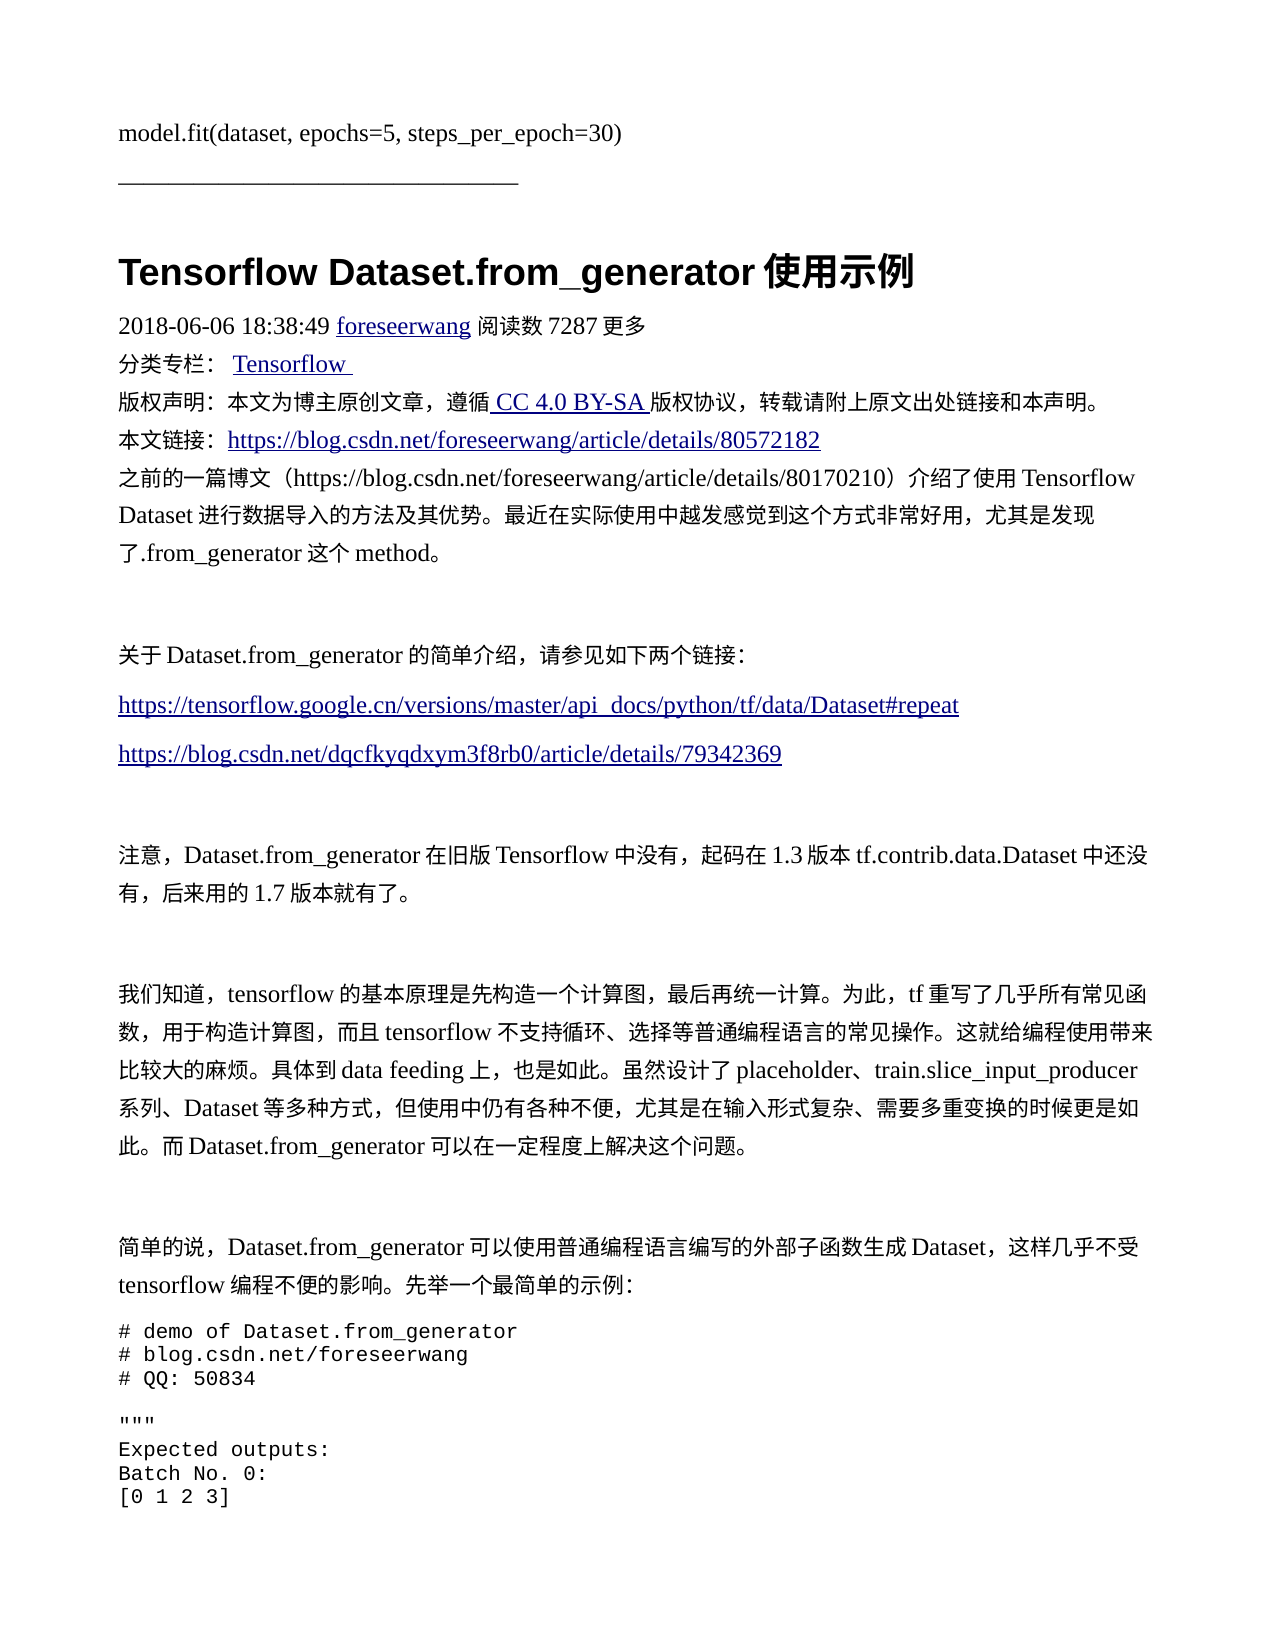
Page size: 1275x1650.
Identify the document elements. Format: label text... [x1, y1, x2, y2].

text 版权声明：本文为博主原创文章，遵循 CC 4.0 BY-SA 版权协议，转载请附上原文出处链接和本声明。 [118, 384, 1157, 416]
text ———————————————— [118, 167, 1157, 196]
text # blog.csdn.net/foreseerwang [118, 1344, 1157, 1368]
text 本文链接：https://blog.csdn.net/foreseerwang/article/details/80572182 [118, 423, 1157, 454]
text 我们知道，tensorflow的基本原理是先构造一个计算图，最后再统一计算。为此，tf重写了几乎所有常见函数，用于构造计算图，而且tensorflow不支持循环、选择等普通编程语言的常见操作。这就给编程使用带来比较大的麻烦。具体到data feeding上，也是如此。虽然设计了placeholder、train.slice_input_producer系列、Dataset等多种方式，但使用中仍有各种不便，尤其是在输入形式复杂、需要多重变换的时候更是如此。而Dataset.from_generator可以在一定程度上解决这个问题。 [118, 977, 1157, 1160]
text 关于Dataset.from_generator的简单介绍，请参见如下两个链接： [118, 638, 1157, 669]
text [0 1 2 3] [118, 1486, 1157, 1510]
text 分类专栏： Tensorflow [118, 347, 1157, 378]
text 注意，Dataset.from_generator在旧版Tensorflow中没有，起码在1.3版本tf.contrib.data.Dataset中还没有，后来用的1.7版本就有了。 [118, 838, 1157, 907]
text model.fit(dataset, epochs=5, steps_per_epoch=30) [118, 118, 1157, 147]
subtitle Tensorflow Dataset.from_generator使用示例 [118, 241, 1157, 296]
text 简单的说，Dataset.from_generator可以使用普通编程语言编写的外部子函数生成Dataset，这样几乎不受tensorflow编程不便的影响。先举一个最简单的示例： [118, 1230, 1157, 1300]
text 之前的一篇博文（https://blog.csdn.net/foreseerwang/article/details/80170210）介绍了使用Tensorflow Dataset进行数据导入的方法及其优势。最近在实际使用中越发感觉到这个方式非常好用，尤其是发现了.from_generator这个method。 [118, 461, 1157, 568]
text """ [118, 1415, 1157, 1439]
text Batch No. 0: [118, 1463, 1157, 1486]
text # QQ: 50834 [118, 1368, 1157, 1392]
text Expected outputs: [118, 1439, 1157, 1463]
text 2018-06-06 18:38:49 foreseerwang 阅读数 7287更多 [118, 309, 1157, 340]
text https://blog.csdn.net/dqcfkyqdxym3f8rb0/article/details/79342369 [118, 739, 1157, 768]
text # demo of Dataset.from_generator [118, 1321, 1157, 1344]
text https://tensorflow.google.cn/versions/master/api_docs/python/tf/data/Dataset#repeat [118, 690, 1157, 719]
